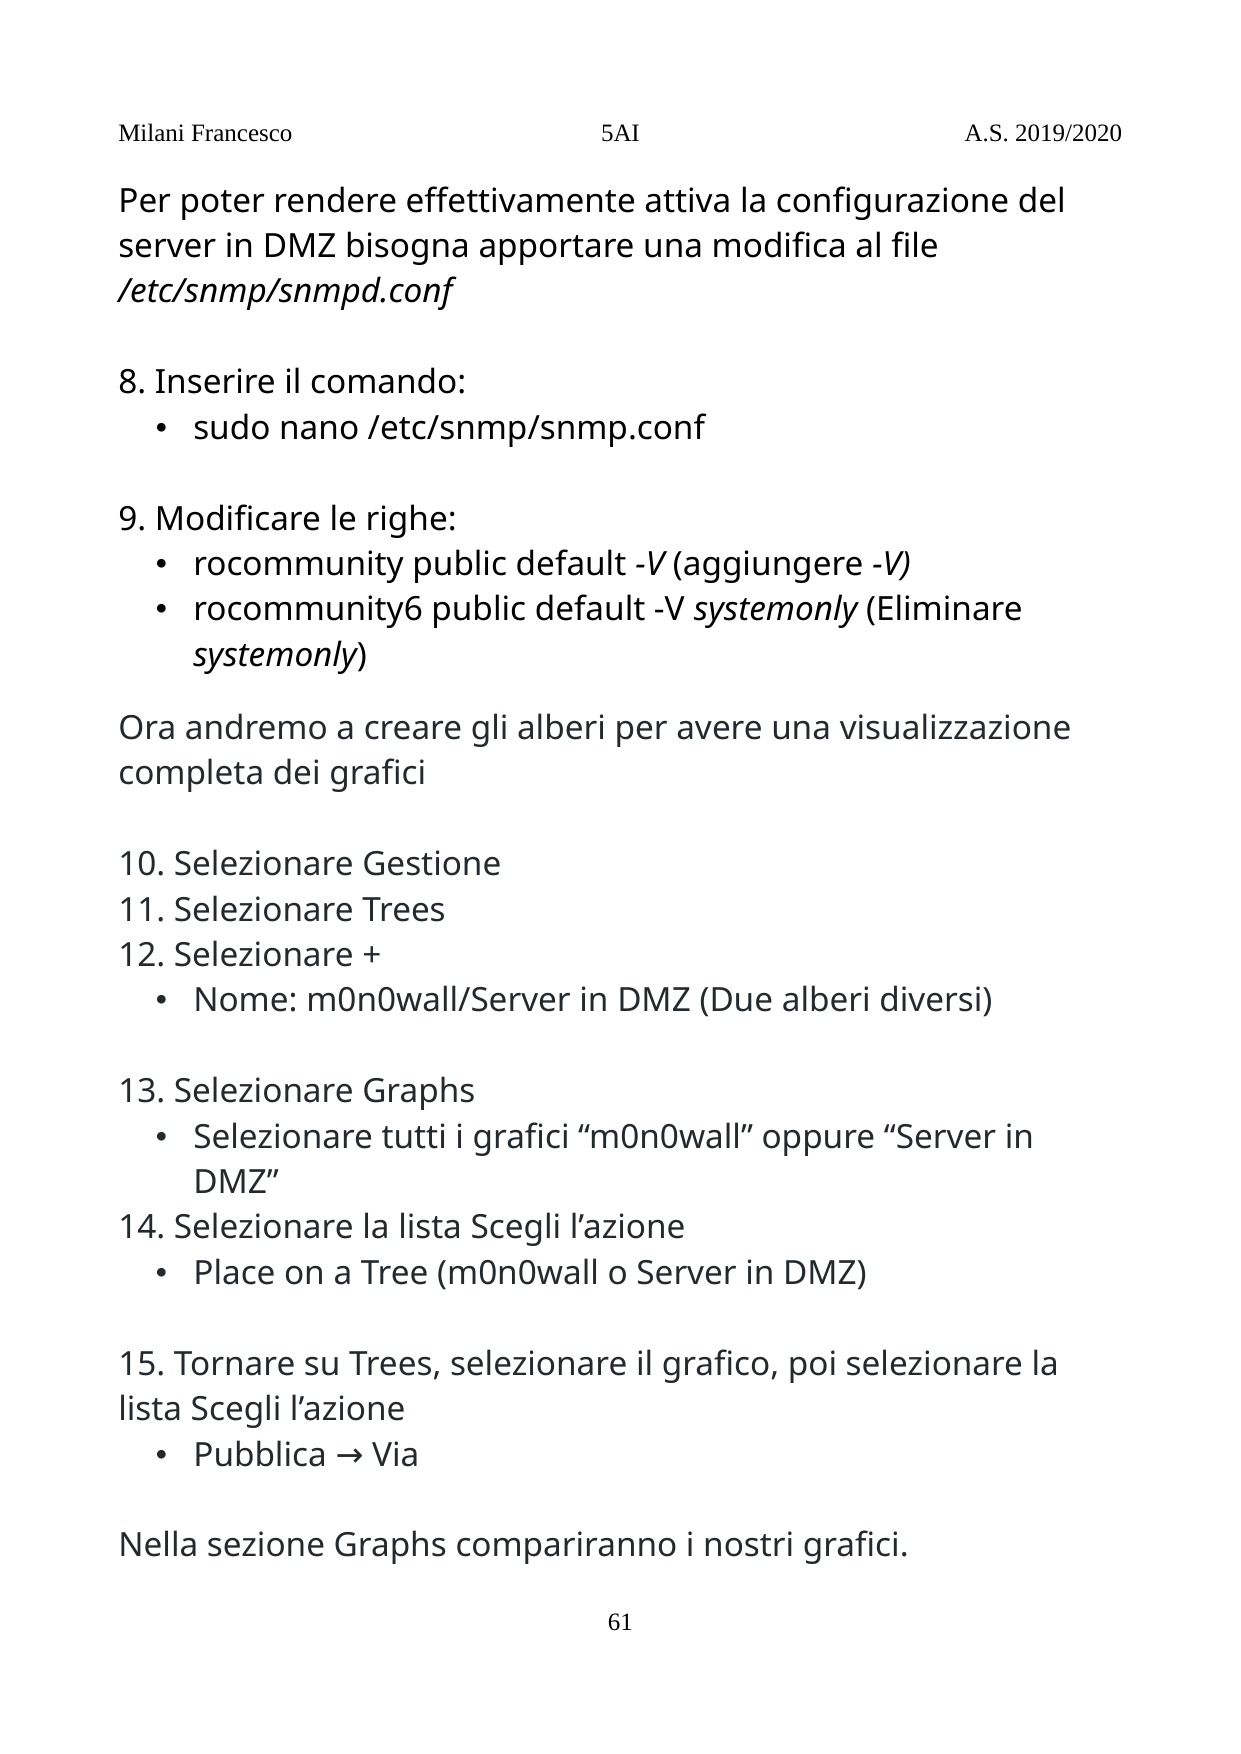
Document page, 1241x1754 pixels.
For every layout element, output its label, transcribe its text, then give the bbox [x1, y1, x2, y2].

text 10. Selezionare Gestione [118, 840, 1122, 885]
text Ora andremo a creare gli alberi per avere una visualizzazione completa dei grafici [118, 704, 1122, 794]
list Nome: m0n0wall/Server in DMZ (Due alberi diversi) [156, 976, 1122, 1022]
list sudo nano /etc/snmp/snmp.conf [156, 403, 1122, 449]
text Nella sezione Graphs compariranno i nostri grafici. [118, 1521, 1122, 1567]
text 11. Selezionare Trees [118, 885, 1122, 931]
list rocommunity public default -V (aggiungere -V) [156, 540, 1122, 585]
text 14. Selezionare la lista Scegli l’azione [118, 1203, 1122, 1249]
list Place on a Tree (m0n0wall o Server in DMZ) [156, 1249, 1122, 1294]
list rocommunity6 public default -V systemonly (Eliminare systemonly) [156, 585, 1122, 676]
text 12. Selezionare + [118, 931, 1122, 976]
text 13. Selezionare Graphs [118, 1067, 1122, 1112]
list Selezionare tutti i grafici “m0n0wall” oppure “Server in DMZ” [156, 1112, 1122, 1203]
list Pubblica → Via [156, 1430, 1122, 1476]
text Per poter rendere effettivamente attiva la configurazione del server in DMZ bisogna apportare una modifica al file /etc/snmp/snmpd.conf [118, 176, 1122, 313]
text 9. Modificare le righe: [118, 494, 1122, 540]
text 8. Inserire il comando: [118, 358, 1122, 403]
text 15. Tornare su Trees, selezionare il grafico, poi selezionare la lista Scegli l’azione [118, 1339, 1122, 1430]
